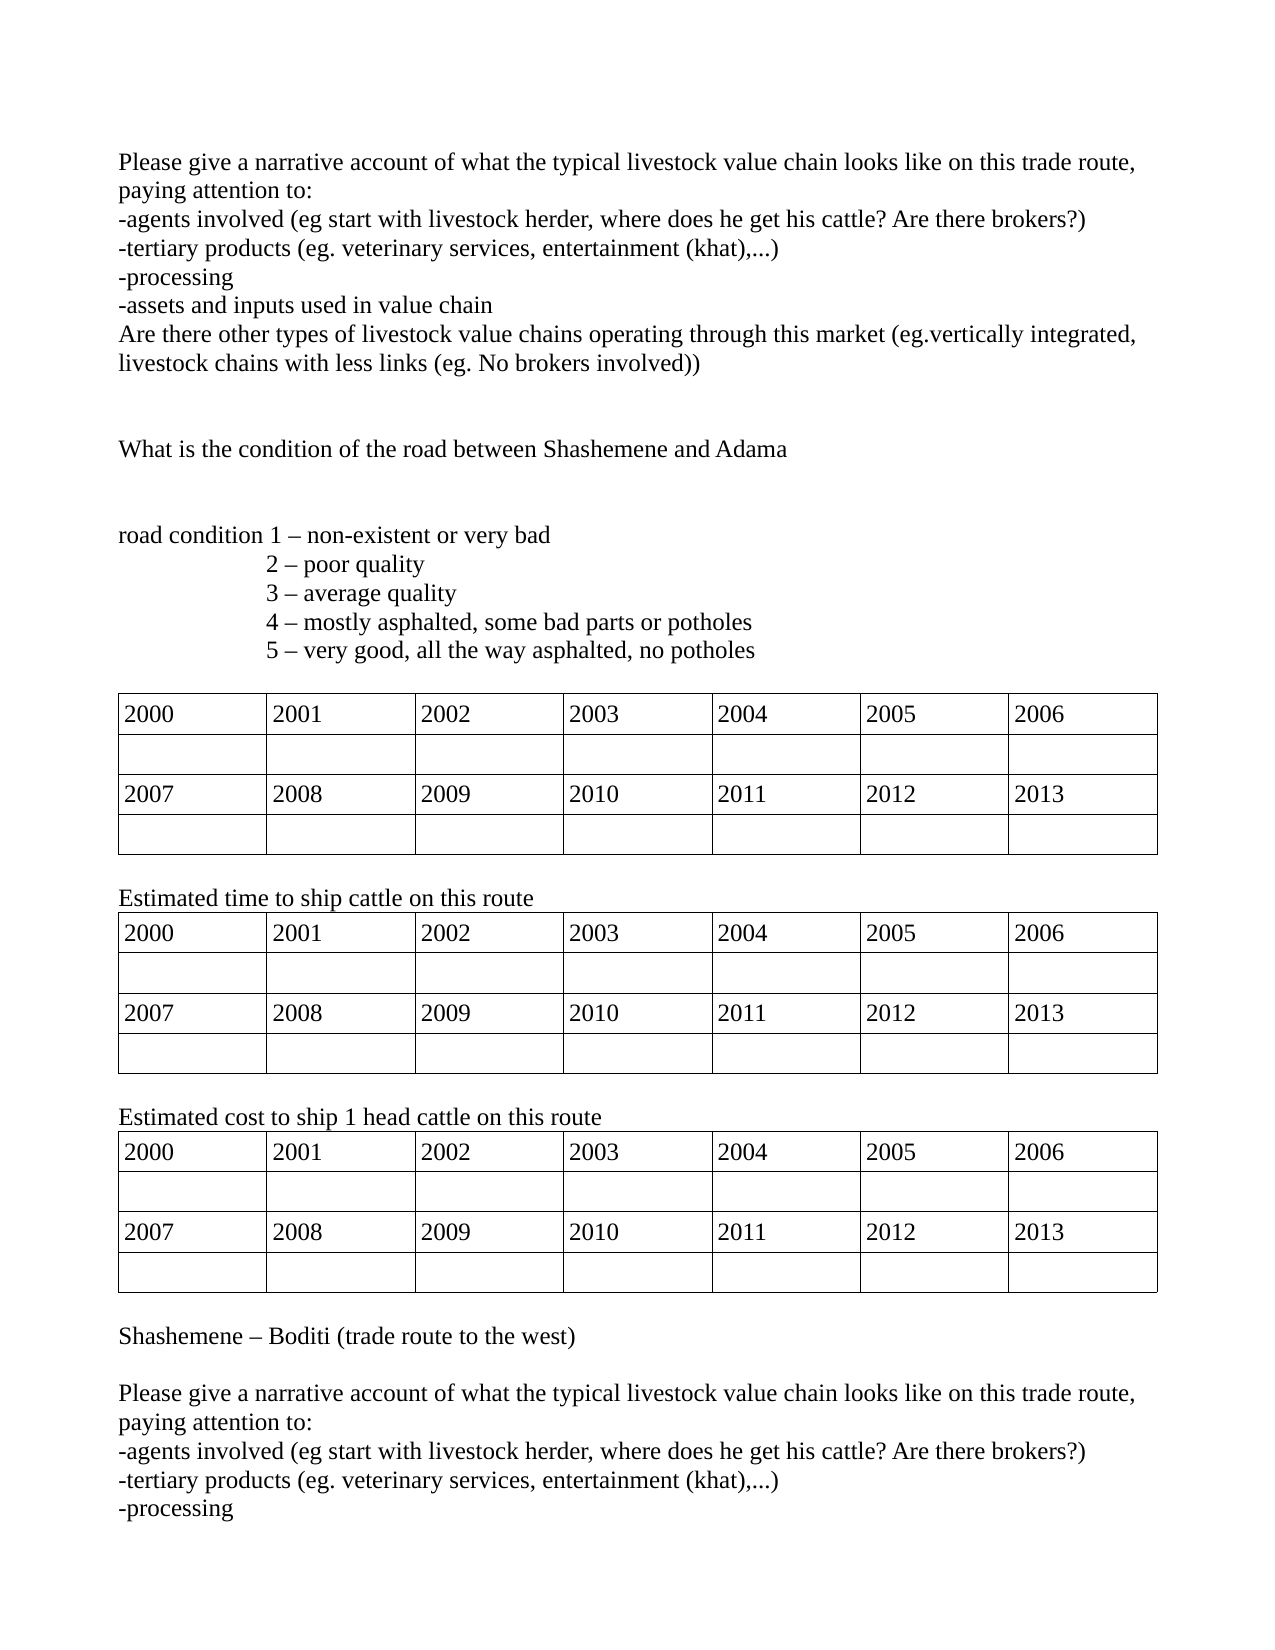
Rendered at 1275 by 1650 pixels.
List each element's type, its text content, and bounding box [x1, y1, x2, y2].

table_cell 2008 [267, 1212, 415, 1252]
text What is the condition of the road between Shashemene and Adama [118, 434, 1157, 463]
text -processing [118, 1493, 1157, 1522]
table_header 2005 [861, 694, 1008, 733]
table_cell 2011 [713, 1212, 860, 1252]
table_cell [267, 735, 415, 774]
table_cell [1009, 1253, 1157, 1292]
text -tertiary products (eg. veterinary services, entertainment (khat),...) [118, 233, 1157, 262]
table_cell [564, 1172, 712, 1211]
table_cell 2008 [267, 994, 415, 1033]
table_cell 2011 [713, 775, 860, 814]
text Estimated time to ship cattle on this route [118, 883, 1157, 912]
table_cell 2013 [1009, 1212, 1157, 1252]
table_cell [119, 953, 266, 993]
text -tertiary products (eg. veterinary services, entertainment (khat),...) [118, 1465, 1157, 1493]
table_cell [713, 1253, 860, 1292]
text 3 – average quality [118, 578, 1157, 607]
table_cell 2009 [416, 1212, 563, 1252]
table_cell 2012 [861, 1212, 1008, 1252]
table_cell [1009, 1172, 1157, 1211]
table_cell [861, 1253, 1008, 1292]
table_cell [416, 1253, 563, 1292]
table_header 2003 [564, 913, 712, 952]
table_cell [267, 1172, 415, 1211]
table_header 2004 [713, 694, 860, 733]
table_header 2004 [713, 1132, 860, 1171]
table_cell [416, 735, 563, 774]
table_cell 2010 [564, 994, 712, 1033]
table_header 2002 [416, 1132, 563, 1171]
table_cell [564, 1253, 712, 1292]
table_cell [861, 953, 1008, 993]
table_header 2005 [861, 913, 1008, 952]
table_header 2006 [1009, 694, 1157, 733]
table_cell [564, 1034, 712, 1073]
text -agents involved (eg start with livestock herder, where does he get his cattle? Are there brokers?) [118, 1436, 1157, 1465]
table_header 2002 [416, 913, 563, 952]
table_cell 2009 [416, 994, 563, 1033]
table_cell [267, 1253, 415, 1292]
text -agents involved (eg start with livestock herder, where does he get his cattle? Are there brokers?) [118, 204, 1157, 233]
table_cell [119, 1172, 266, 1211]
table_cell [416, 815, 563, 854]
table_header 2001 [267, 913, 415, 952]
table_header 2000 [119, 694, 266, 733]
text road condition 1 – non-existent or very bad [118, 521, 1157, 549]
table_cell 2013 [1009, 994, 1157, 1033]
table_cell 2012 [861, 775, 1008, 814]
table_cell [713, 815, 860, 854]
text Shashemene – Boditi (trade route to the west) [118, 1321, 1157, 1350]
table_cell [267, 815, 415, 854]
table_cell [119, 735, 266, 774]
table_cell [119, 1253, 266, 1292]
table_cell [416, 1172, 563, 1211]
table_cell [861, 815, 1008, 854]
table_cell 2010 [564, 775, 712, 814]
table_cell 2008 [267, 775, 415, 814]
table_cell [713, 735, 860, 774]
table_cell [416, 953, 563, 993]
table_cell [713, 953, 860, 993]
table_cell 2007 [119, 775, 266, 814]
text Estimated cost to ship 1 head cattle on this route [118, 1102, 1157, 1131]
table_header 2001 [267, 1132, 415, 1171]
table_cell 2010 [564, 1212, 712, 1252]
table_header 2004 [713, 913, 860, 952]
text Please give a narrative account of what the typical livestock value chain looks like on this trade route, paying attention to: [118, 147, 1157, 204]
table_cell [119, 1034, 266, 1073]
table_cell [861, 1172, 1008, 1211]
table_header 2000 [119, 1132, 266, 1171]
table_cell [861, 1034, 1008, 1073]
table_cell [713, 1172, 860, 1211]
table_cell 2009 [416, 775, 563, 814]
table_cell [1009, 815, 1157, 854]
table_cell [564, 953, 712, 993]
table_cell 2007 [119, 994, 266, 1033]
table_cell 2011 [713, 994, 860, 1033]
table_header 2005 [861, 1132, 1008, 1171]
table_cell [267, 1034, 415, 1073]
text -assets and inputs used in value chain [118, 291, 1157, 319]
table_cell 2007 [119, 1212, 266, 1252]
table_cell [564, 735, 712, 774]
table_cell [119, 815, 266, 854]
table_cell [1009, 953, 1157, 993]
text -processing [118, 262, 1157, 291]
text Please give a narrative account of what the typical livestock value chain looks like on this trade route, paying attention to: [118, 1378, 1157, 1436]
table_cell [267, 953, 415, 993]
table_header 2001 [267, 694, 415, 733]
text 2 – poor quality [118, 549, 1157, 578]
text 5 – very good, all the way asphalted, no potholes [118, 636, 1157, 664]
table_cell 2012 [861, 994, 1008, 1033]
table_header 2003 [564, 1132, 712, 1171]
table_header 2006 [1009, 913, 1157, 952]
table_header 2006 [1009, 1132, 1157, 1171]
table_header 2000 [119, 913, 266, 952]
text 4 – mostly asphalted, some bad parts or potholes [118, 607, 1157, 636]
table_cell [1009, 1034, 1157, 1073]
table_cell [1009, 735, 1157, 774]
table_cell [861, 735, 1008, 774]
text Are there other types of livestock value chains operating through this market (eg.vertically integrated, livestock chains with less links (eg. No brokers involved)) [118, 319, 1157, 377]
table_cell 2013 [1009, 775, 1157, 814]
table_cell [564, 815, 712, 854]
table_cell [713, 1034, 860, 1073]
table_header 2003 [564, 694, 712, 733]
table_cell [416, 1034, 563, 1073]
table_header 2002 [416, 694, 563, 733]
